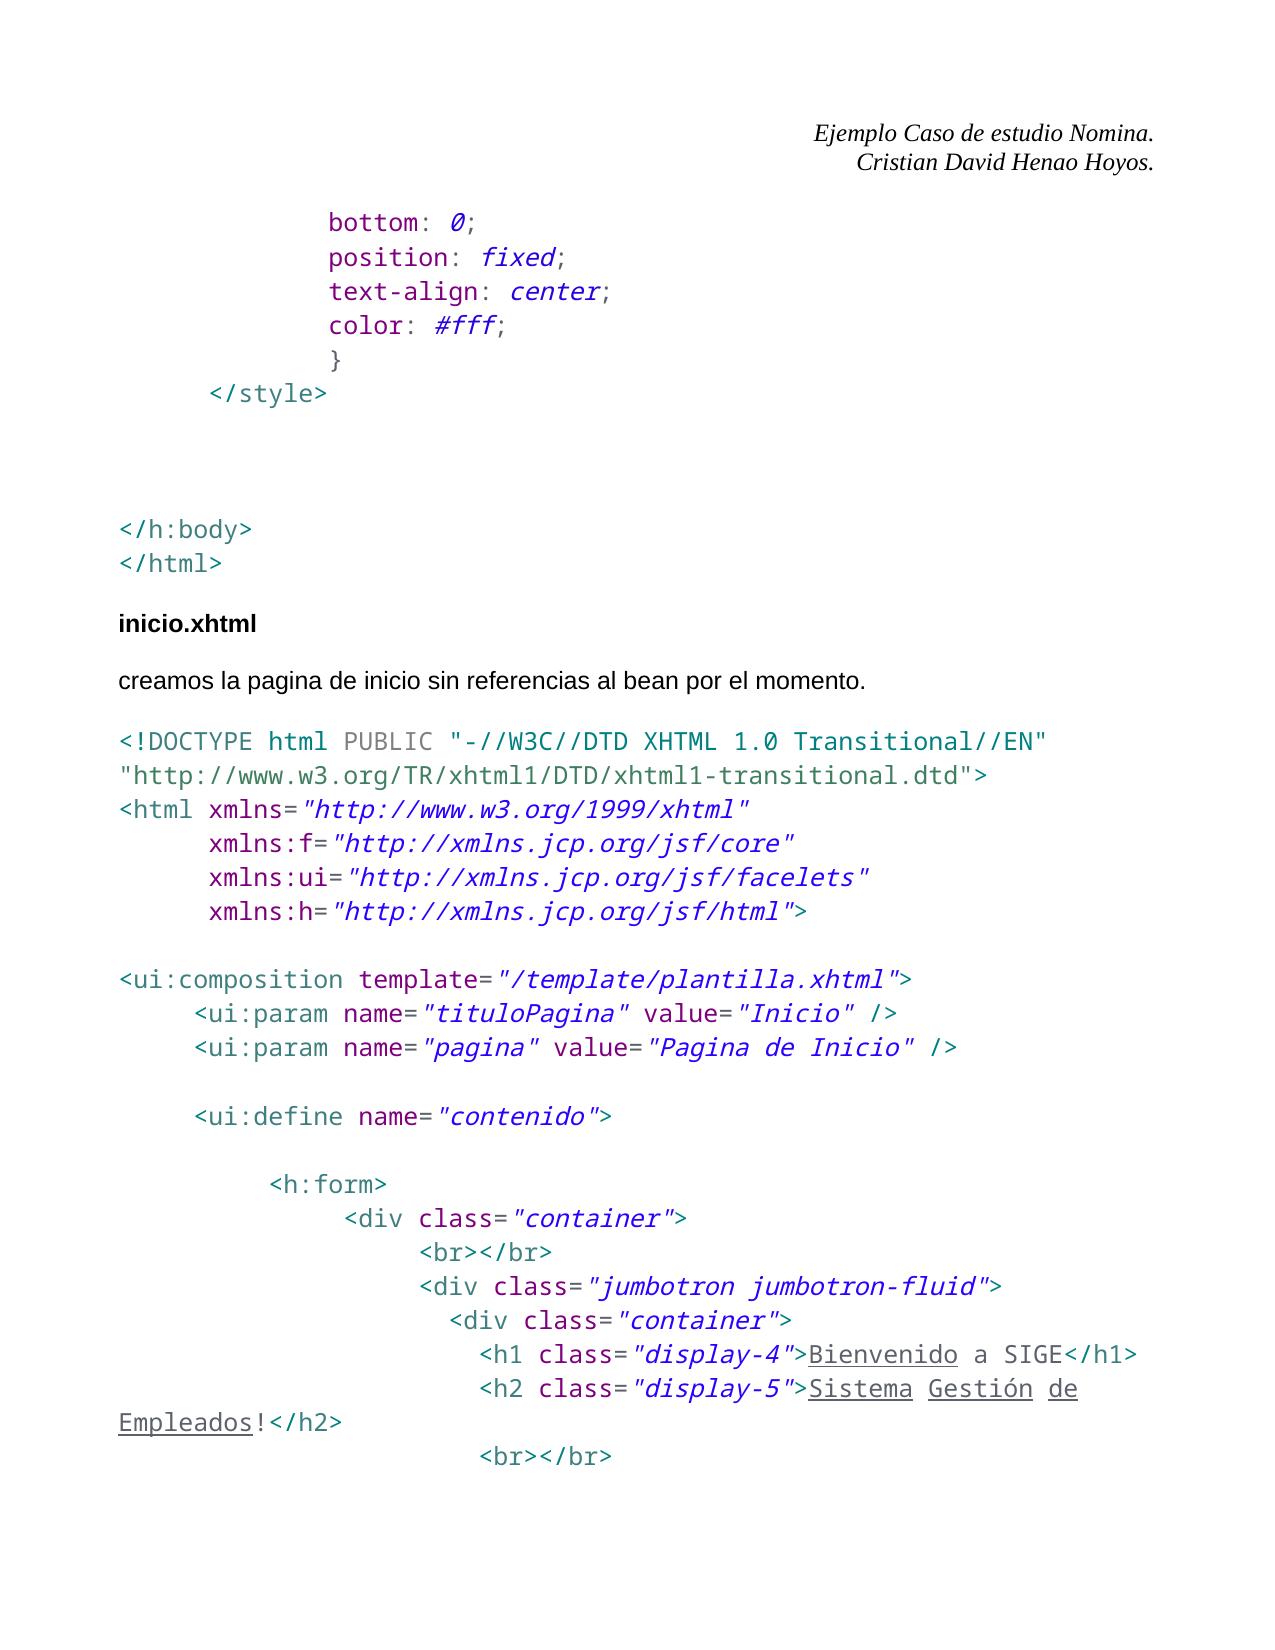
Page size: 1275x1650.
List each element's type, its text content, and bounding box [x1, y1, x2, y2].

text xmlns:h="http://xmlns.jcp.org/jsf/html"> [118, 894, 1157, 928]
text creamos la pagina de inicio sin referencias al bean por el momento. [118, 666, 1157, 695]
text <ui:composition template="/template/plantilla.xhtml"> [118, 962, 1157, 996]
text <h:form> [118, 1166, 1157, 1200]
text <br></br> [118, 1234, 1157, 1268]
text text-align: center; [118, 273, 1157, 307]
text <h2 class="display-5">Sistema Gestión de Empleados!</h2> [118, 1371, 1157, 1439]
text <html xmlns="http://www.w3.org/1999/xhtml" [118, 792, 1157, 826]
text <h1 class="display-4">Bienvenido a SIGE</h1> [118, 1337, 1157, 1371]
text bottom: 0; [118, 205, 1157, 239]
text inicio.xhtml [118, 608, 1157, 637]
text <br></br> [118, 1439, 1157, 1473]
text position: fixed; [118, 239, 1157, 273]
text xmlns:f="http://xmlns.jcp.org/jsf/core" [118, 826, 1157, 860]
text color: #fff; [118, 307, 1157, 341]
text <ui:define name="contenido"> [118, 1098, 1157, 1132]
text <ui:param name="pagina" value="Pagina de Inicio" /> [118, 1030, 1157, 1064]
text xmlns:ui="http://xmlns.jcp.org/jsf/facelets" [118, 860, 1157, 894]
text <ui:param name="tituloPagina" value="Inicio" /> [118, 996, 1157, 1030]
text </h:body> [118, 512, 1157, 546]
text <div class="container"> [118, 1200, 1157, 1234]
text </style> [118, 375, 1157, 409]
text <div class="container"> [118, 1303, 1157, 1337]
text <div class="jumbotron jumbotron-fluid"> [118, 1268, 1157, 1303]
text <!DOCTYPE html PUBLIC "-//W3C//DTD XHTML 1.0 Transitional//EN" "http://www.w3.org/TR/xhtml1/DTD/xhtml1-transitional.dtd"> [118, 723, 1157, 792]
text } [118, 341, 1157, 375]
text </html> [118, 546, 1157, 580]
